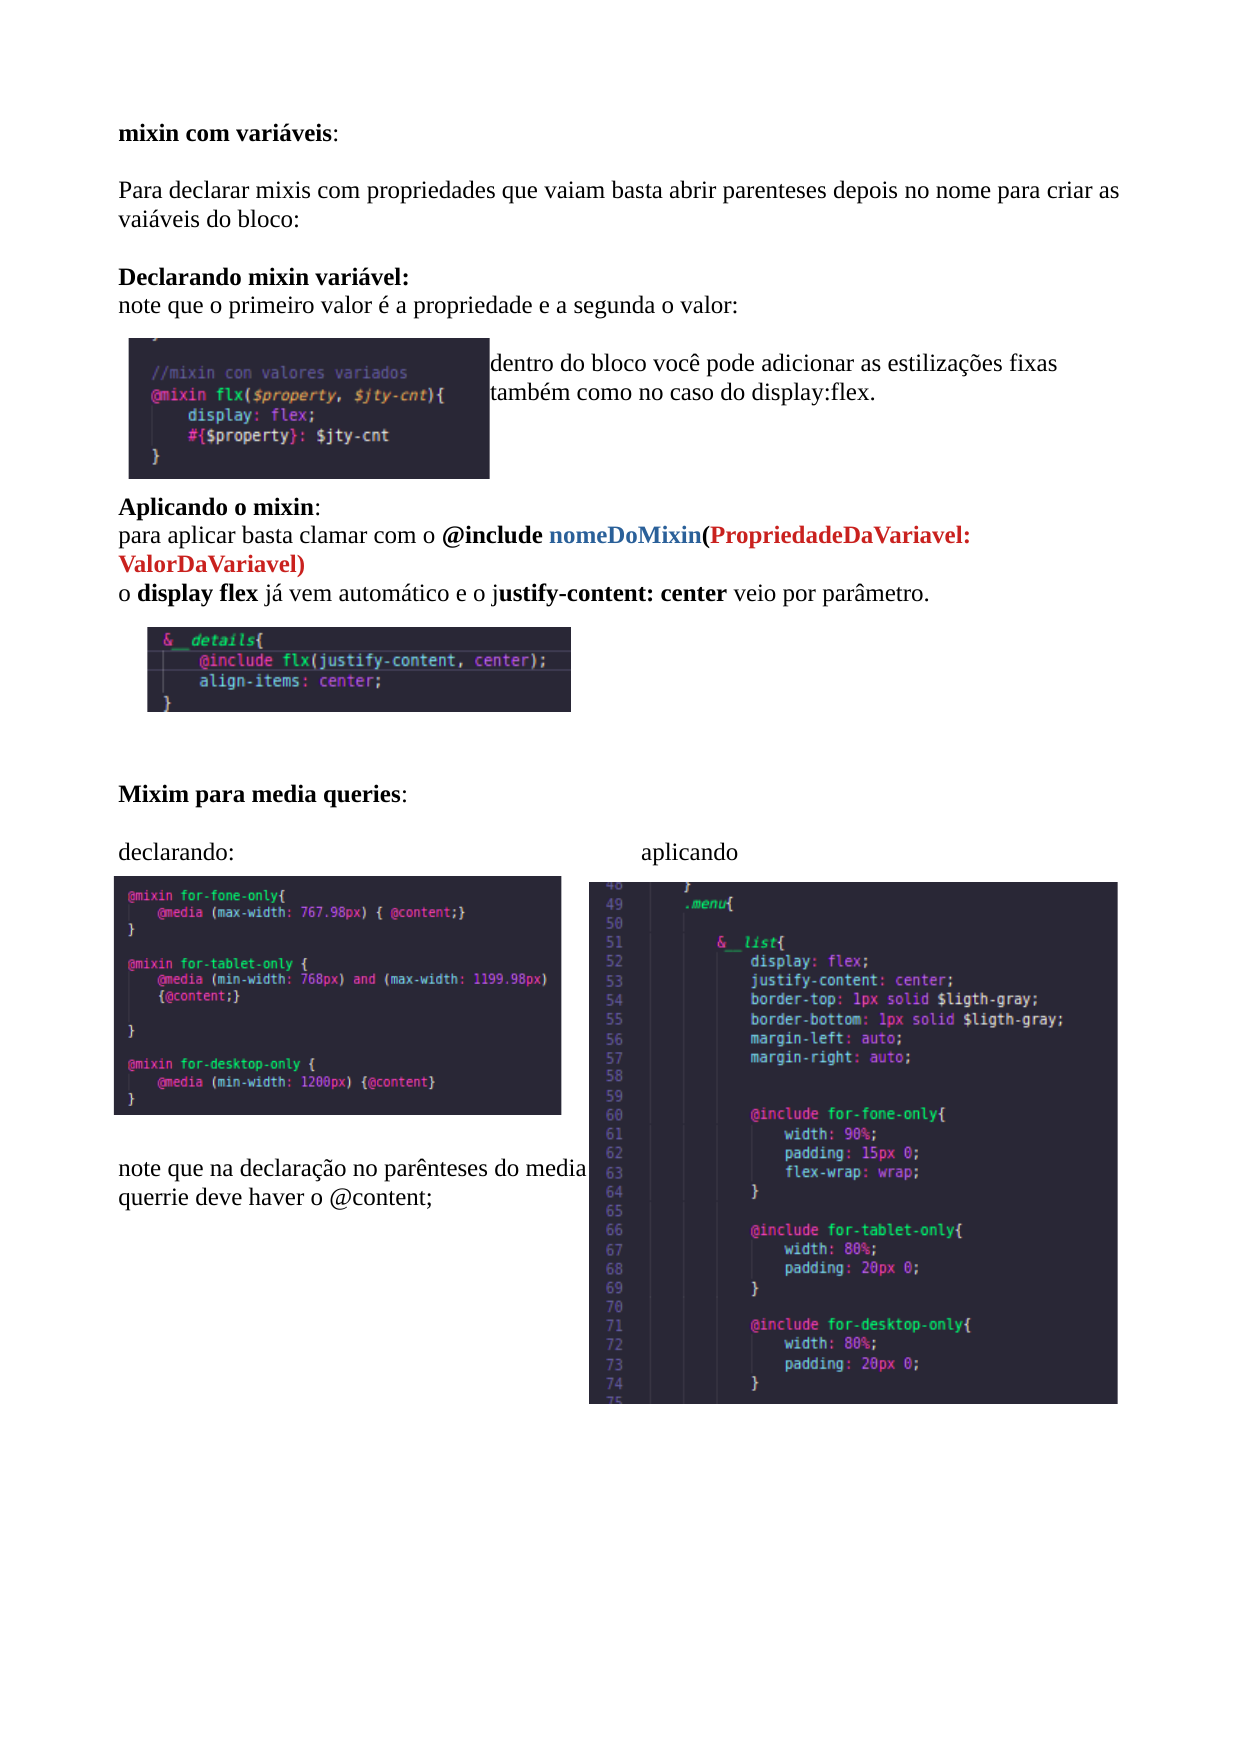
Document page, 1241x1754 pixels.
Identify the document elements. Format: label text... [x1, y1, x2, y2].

text Aplicando o mixin: [118, 492, 1122, 521]
picture [589, 882, 1118, 1404]
text o display flex já vem automático e o justify-content: center veio por parâmetro. [118, 578, 1122, 607]
text note que o primeiro valor é a propriedade e a segunda o valor: [118, 291, 1122, 319]
text Para declarar mixis com propriedades que vaiam basta abrir parenteses depois no nome para criar as vaiáveis do bloco: [118, 176, 1122, 233]
text dentro do bloco você pode adicionar as estilizações fixas também como no caso do display:flex. [490, 348, 1122, 406]
text Declarando mixin variável: [118, 262, 1122, 291]
picture [128, 338, 490, 479]
picture [113, 876, 562, 1115]
picture [147, 627, 571, 712]
text para aplicar basta clamar com o @include nomeDoMixin(PropriedadeDaVariavel: ValorDaVariavel) [118, 521, 1122, 578]
text mixin com variáveis: [118, 118, 1122, 147]
text declarando: aplicando [118, 837, 1122, 866]
text note que na declaração no parênteses do media querrie deve haver o @content; [118, 1153, 589, 1211]
text Mixim para media queries: [118, 779, 1122, 808]
